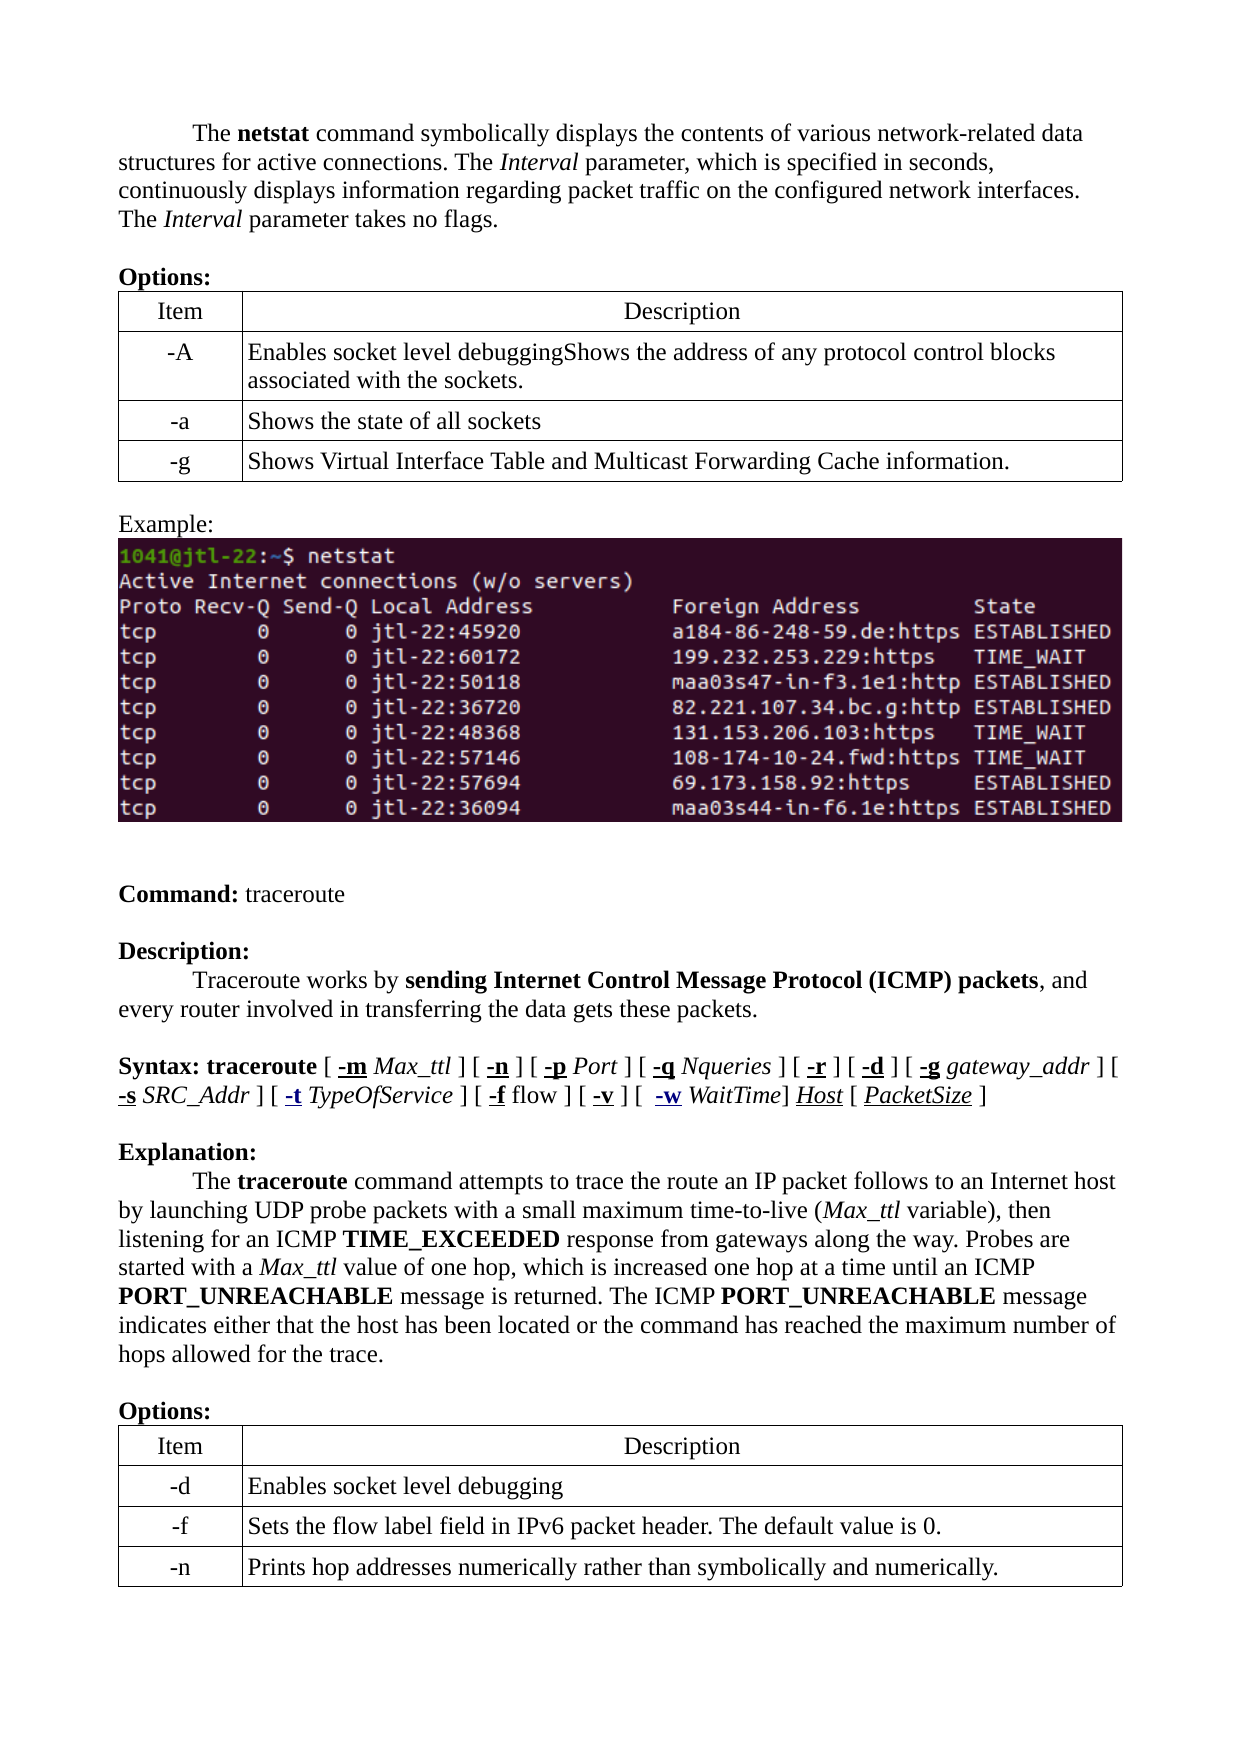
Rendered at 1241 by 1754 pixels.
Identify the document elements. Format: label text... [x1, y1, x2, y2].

table_cell -n [119, 1547, 242, 1586]
text Traceroute works by sending Internet Control Message Protocol (ICMP) packets, and every router involved in transferring the data gets these packets. [118, 965, 1122, 1022]
table_cell Enables socket level debuggingShows the address of any protocol control blocks associated with the sockets. [243, 332, 1122, 400]
table_cell -f [119, 1507, 242, 1546]
table_header Description [243, 1426, 1122, 1465]
table_header Item [119, 1426, 242, 1465]
table_header Description [243, 292, 1122, 331]
table_cell Sets the flow label field in IPv6 packet header. The default value is 0. [243, 1507, 1122, 1546]
text Options: [118, 262, 1122, 291]
text Example: [118, 509, 1122, 538]
text Explanation: [118, 1137, 1122, 1166]
table_cell -a [119, 401, 242, 440]
text Command: traceroute [118, 879, 1122, 907]
text Description: [118, 936, 1122, 965]
table_cell Shows Virtual Interface Table and Multicast Forwarding Cache information. [243, 441, 1122, 481]
picture [118, 538, 1123, 822]
text Syntax: traceroute [ -m Max_ttl ] [ -n ] [ -p Port ] [ -q Nqueries ] [ -r ] [ -d ] [ -g gateway_addr ] [ -s SRC_Addr ] [ -t TypeOfService ] [ -f flow ] [ -v ] [ -w WaitTime] Host [ PacketSize ] [118, 1051, 1122, 1109]
table_cell -g [119, 441, 242, 481]
text The traceroute command attempts to trace the route an IP packet follows to an Internet host by launching UDP probe packets with a small maximum time-to-live (Max_ttl variable), then listening for an ICMP TIME_EXCEEDED response from gateways along the way. Probes are started with a Max_ttl value of one hop, which is increased one hop at a time until an ICMP PORT_UNREACHABLE message is returned. The ICMP PORT_UNREACHABLE message indicates either that the host has been located or the command has reached the maximum number of hops allowed for the trace. [118, 1166, 1122, 1367]
text Options: [118, 1396, 1122, 1425]
table_cell Shows the state of all sockets [243, 401, 1122, 440]
table_header Item [119, 292, 242, 331]
table_cell -A [119, 332, 242, 400]
table_cell -d [119, 1466, 242, 1506]
table_cell Prints hop addresses numerically rather than symbolically and numerically. [243, 1547, 1122, 1586]
text The netstat command symbolically displays the contents of various network-related data structures for active connections. The Interval parameter, which is specified in seconds, continuously displays information regarding packet traffic on the configured network interfaces. The Interval parameter takes no flags. [118, 118, 1122, 233]
table_cell Enables socket level debugging [243, 1466, 1122, 1506]
